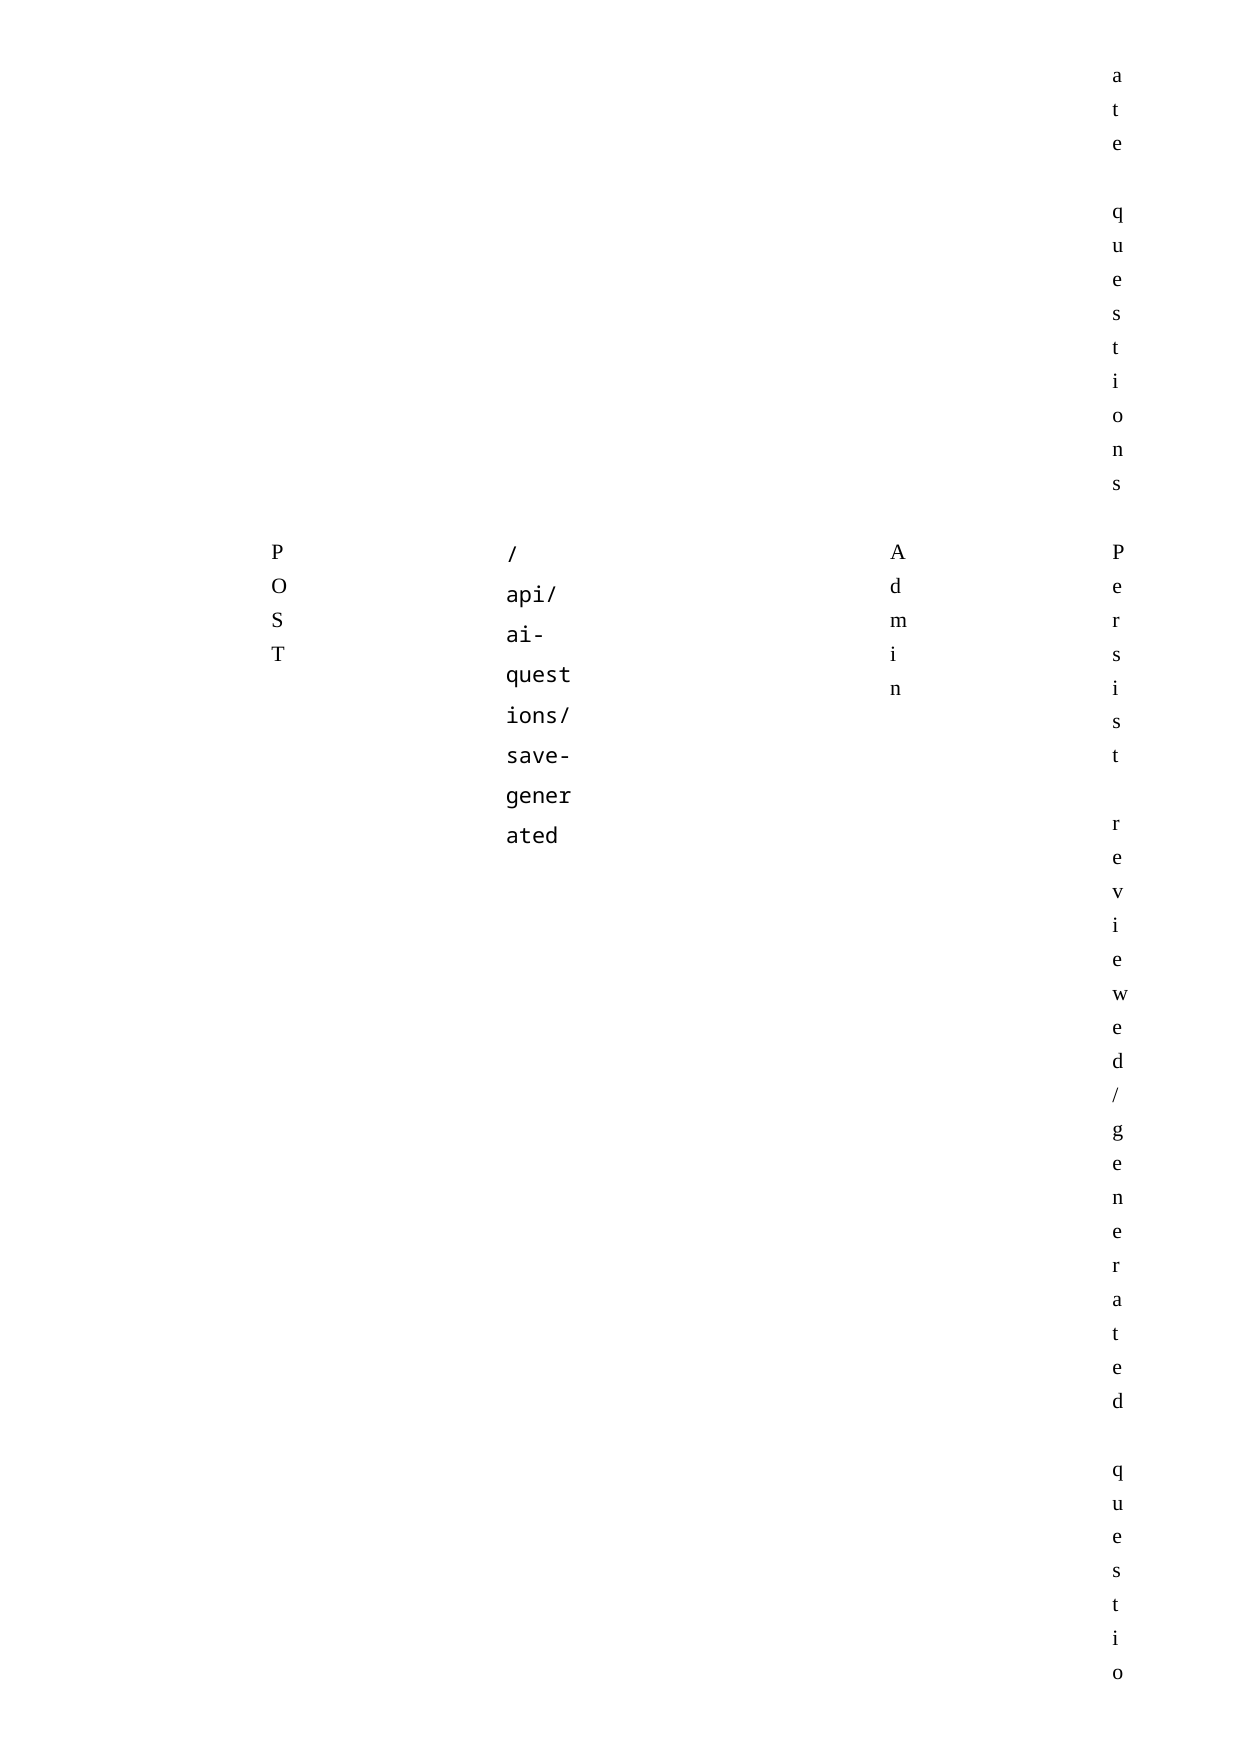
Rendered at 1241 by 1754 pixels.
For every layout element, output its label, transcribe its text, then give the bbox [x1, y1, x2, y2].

table_cell Admin [737, 536, 959, 1687]
table_cell [737, 59, 959, 536]
table_cell [353, 59, 737, 536]
table_cell /api/ai-questions/save-generated [353, 536, 737, 1687]
table_cell ate questions [959, 59, 1233, 536]
table_cell POST [118, 536, 353, 1687]
table_cell [118, 59, 353, 536]
table_cell Persist reviewed/generated questio [959, 536, 1233, 1687]
